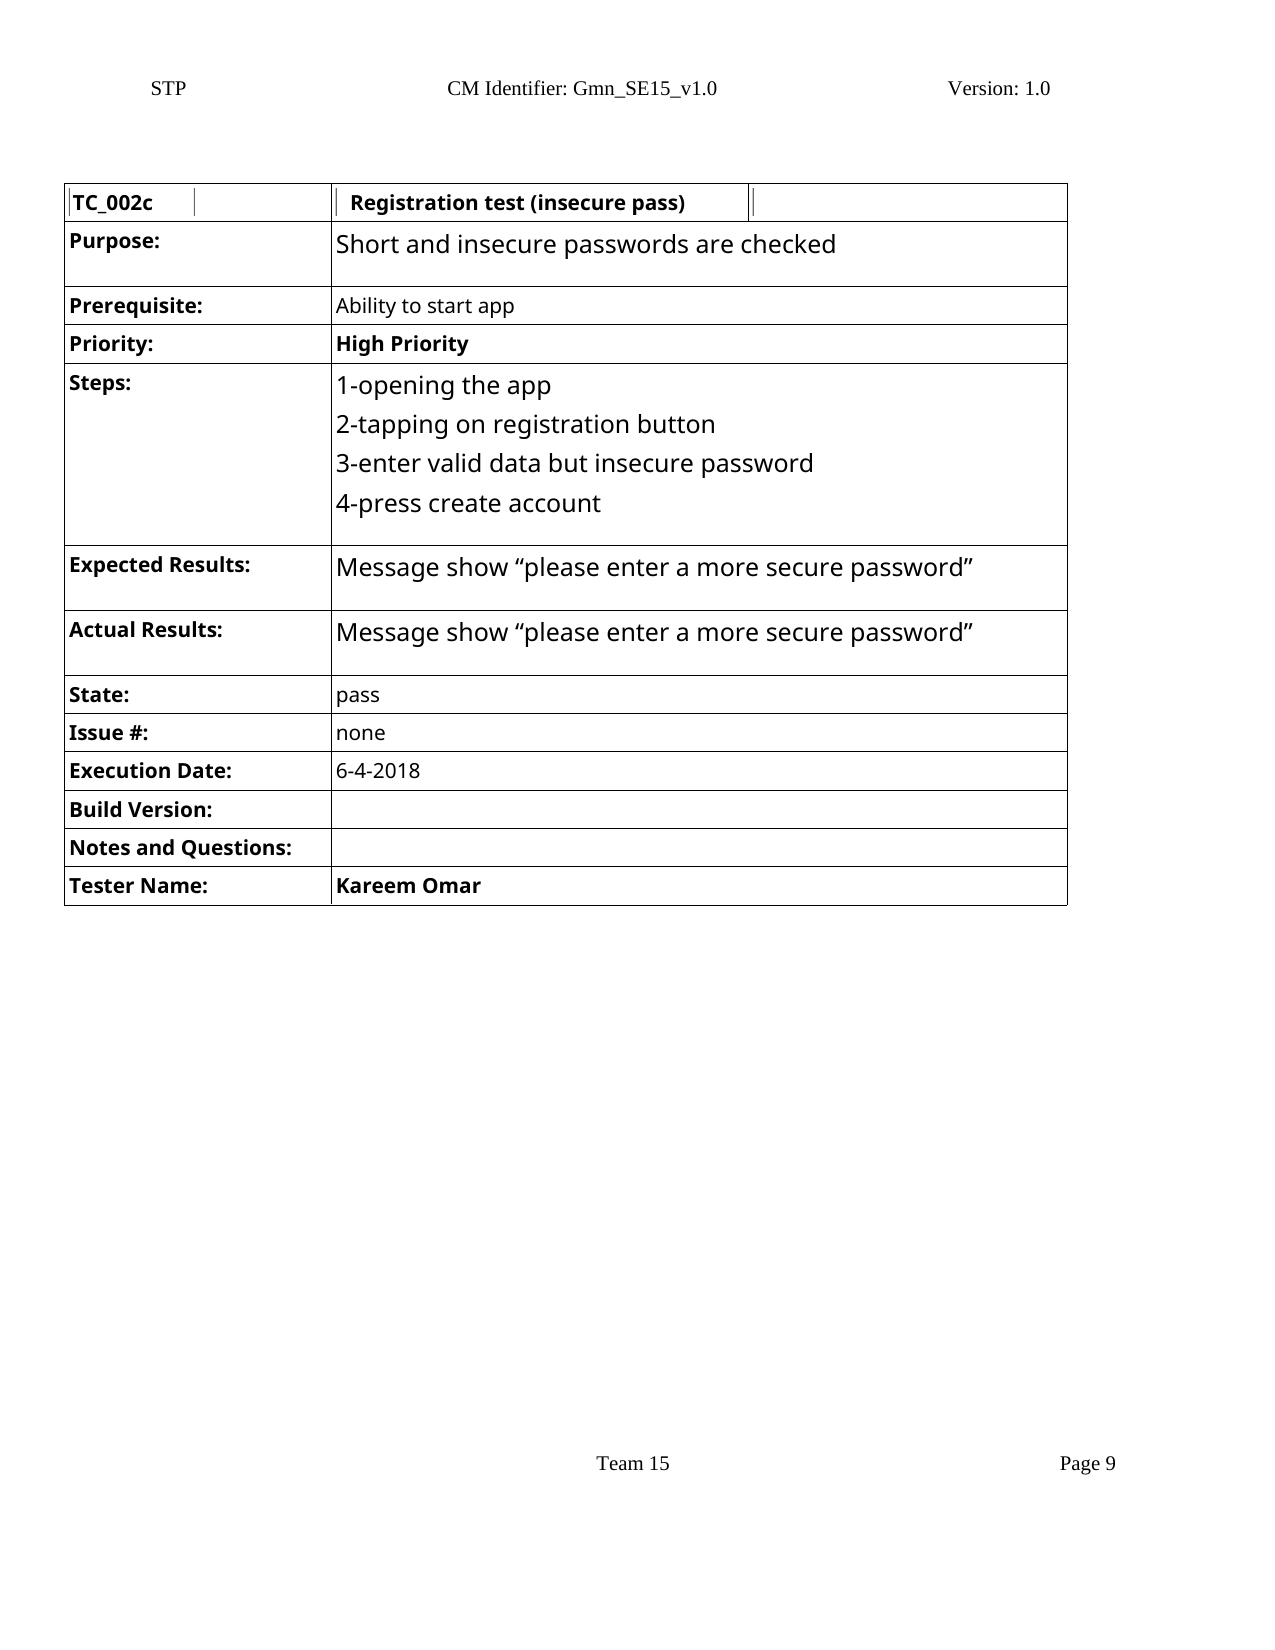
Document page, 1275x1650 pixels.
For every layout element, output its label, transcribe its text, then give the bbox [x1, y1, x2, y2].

table_cell Purpose: [65, 222, 331, 286]
table_cell pass [332, 676, 1067, 713]
table_cell Execution Date: [65, 752, 331, 789]
table_header [189, 184, 331, 221]
table_cell Ability to start app [332, 287, 1067, 324]
table_cell 6-4-2018 [332, 752, 1067, 789]
table_cell Short and insecure passwords are checked [332, 222, 1067, 286]
table_cell none [332, 714, 1067, 751]
table_cell Prerequisite: [65, 287, 331, 324]
table_cell Priority: [65, 325, 331, 363]
table_header TC_002c [65, 184, 189, 221]
table_header [749, 184, 1067, 221]
table_cell [332, 829, 1067, 866]
table_cell Message show “please enter a more secure password” [332, 546, 1067, 610]
table_header Registration test (insecure pass) [332, 184, 748, 221]
table_cell Issue #: [65, 714, 331, 751]
table_cell 1-opening the app 2-tapping on registration button 3-enter valid data but insecure password 4-press create account [332, 364, 1067, 545]
table_cell Kareem Omar [332, 867, 1067, 904]
table_cell Expected Results: [65, 546, 331, 610]
table_cell High Priority [332, 325, 1067, 363]
table_cell Steps: [65, 364, 331, 545]
table_cell Actual Results: [65, 611, 331, 674]
table_cell State: [65, 676, 331, 713]
table_cell Build Version: [65, 791, 331, 828]
table_cell Notes and Questions: [65, 829, 331, 866]
table_cell [332, 791, 1067, 828]
table_cell Tester Name: [65, 867, 331, 904]
table_cell Message show “please enter a more secure password” [332, 611, 1067, 674]
